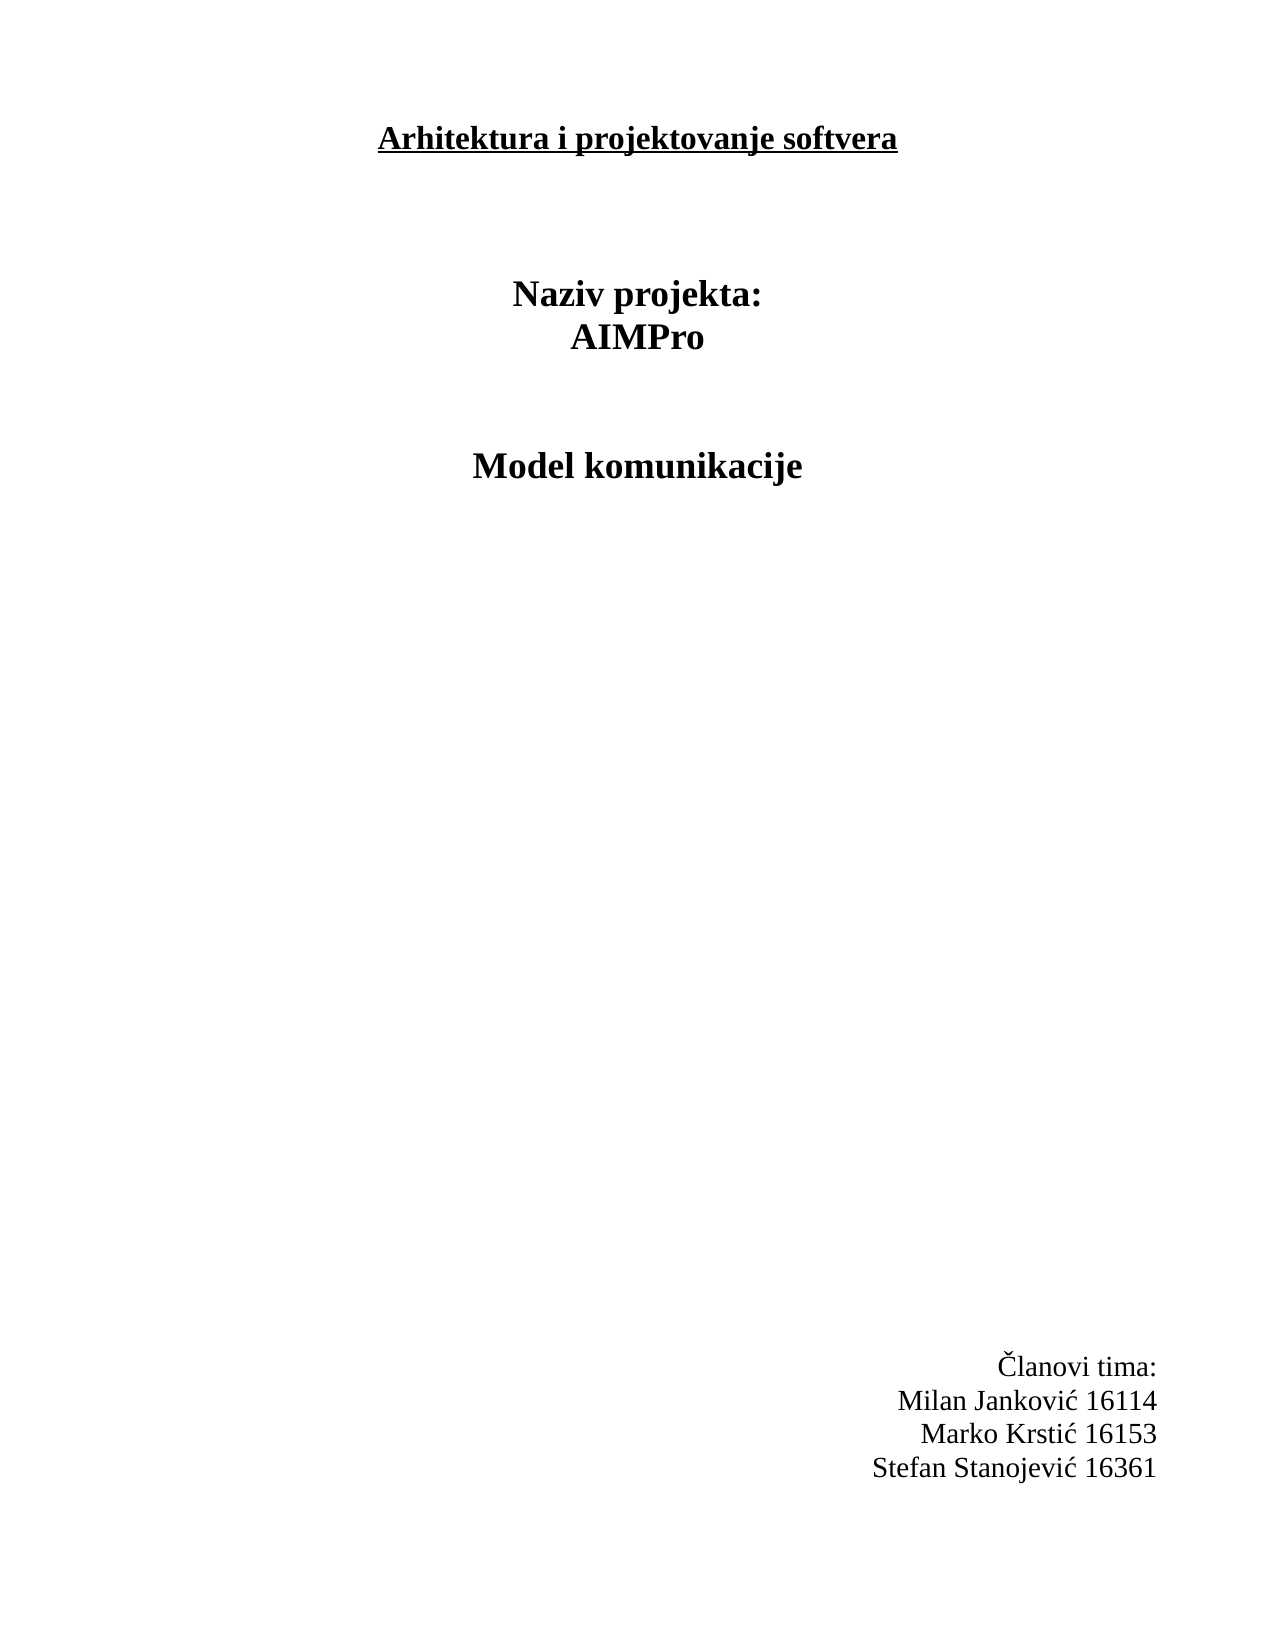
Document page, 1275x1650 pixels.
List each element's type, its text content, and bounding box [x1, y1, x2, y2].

text Milan Janković 16114 [118, 1383, 1157, 1417]
text AIMPro [118, 314, 1157, 358]
text Stefan Stanojević 16361 [118, 1450, 1157, 1484]
text Arhitektura i projektovanje softvera [118, 118, 1157, 156]
text Članovi tima: [118, 1349, 1157, 1383]
text Marko Krstić 16153 [118, 1417, 1157, 1450]
text Model komunikacije [118, 444, 1157, 487]
text Naziv projekta: [118, 271, 1157, 314]
